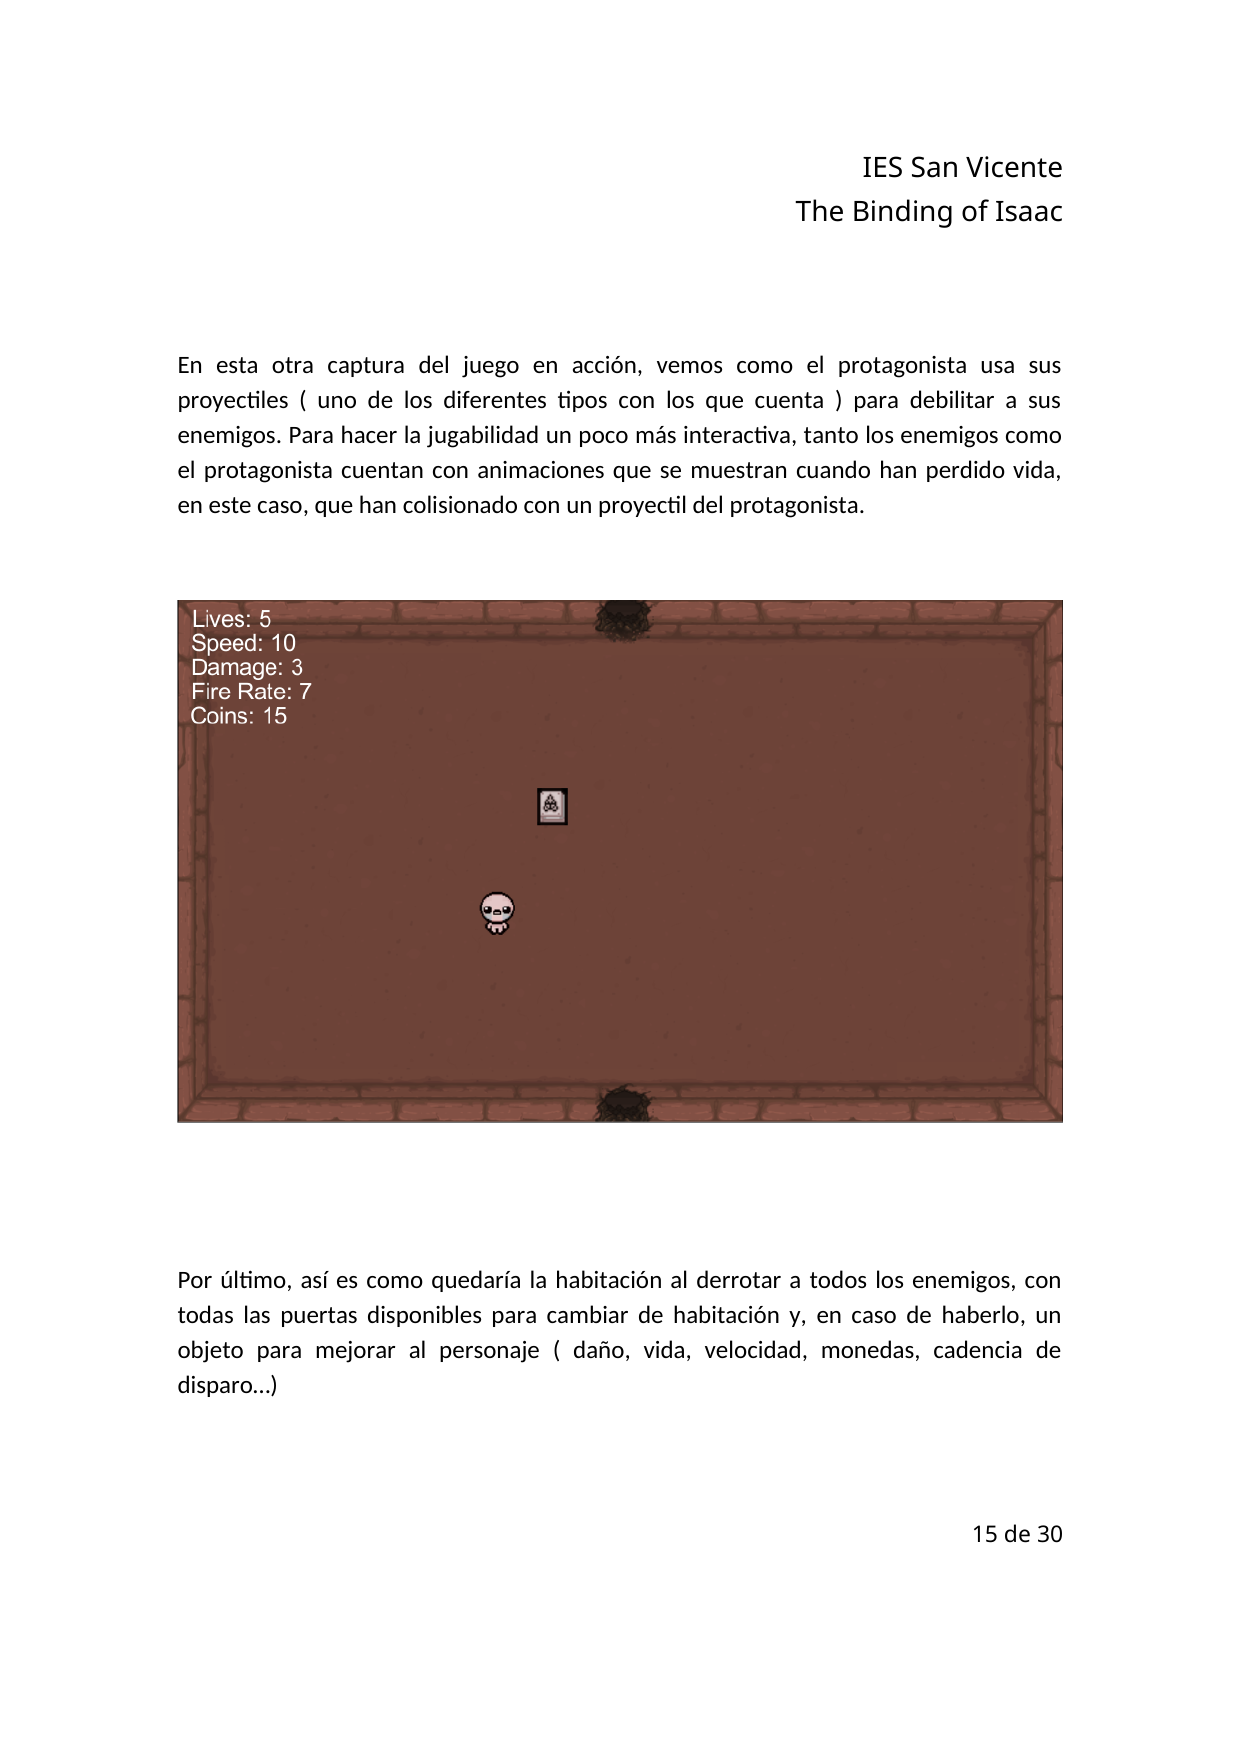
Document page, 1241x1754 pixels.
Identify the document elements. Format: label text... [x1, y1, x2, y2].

text En esta otra captura del juego en acción, vemos como el protagonista usa sus proyectiles ( uno de los diferentes tipos con los que cuenta ) para debilitar a sus enemigos. Para hacer la jugabilidad un poco más interactiva, tanto los enemigos como el protagonista cuentan con animaciones que se muestran cuando han perdido vida, en este caso, que han colisionado con un proyectil del protagonista. [177, 349, 1063, 519]
picture [177, 600, 1063, 1123]
text Por último, así es como quedaría la habitación al derrotar a todos los enemigos, con todas las puertas disponibles para cambiar de habitación y, en caso de haberlo, un objeto para mejorar al personaje ( daño, vida, velocidad, monedas, cadencia de disparo…) [177, 1264, 1063, 1400]
